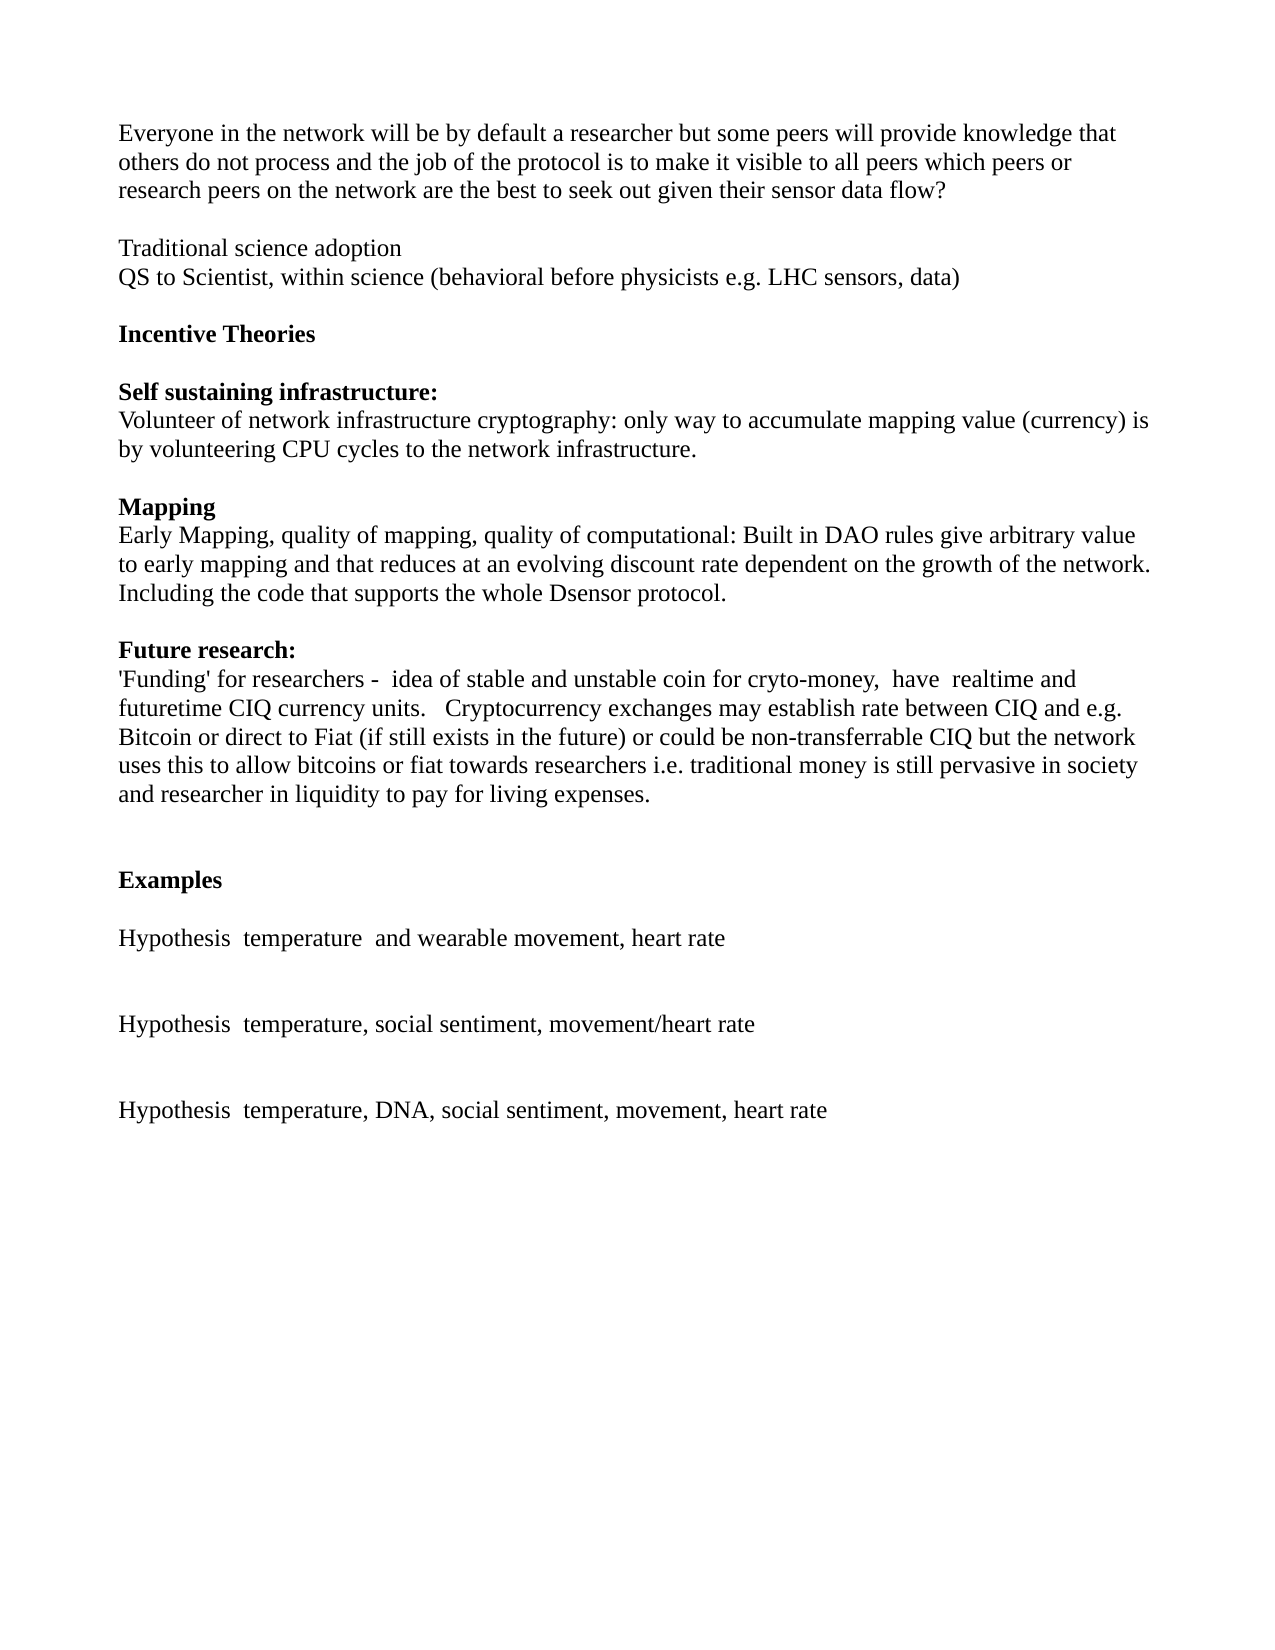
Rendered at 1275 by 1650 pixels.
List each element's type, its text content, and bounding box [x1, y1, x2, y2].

text QS to Scientist, within science (behavioral before physicists e.g. LHC sensors, data) [118, 262, 1157, 291]
text Hypothesis temperature, DNA, social sentiment, movement, heart rate [118, 1096, 1157, 1124]
text Everyone in the network will be by default a researcher but some peers will provide knowledge that others do not process and the job of the protocol is to make it visible to all peers which peers or research peers on the network are the best to seek out given their sensor data flow? [118, 118, 1157, 204]
text Hypothesis temperature and wearable movement, heart rate [118, 923, 1157, 952]
text Future research: [118, 636, 1157, 664]
text Volunteer of network infrastructure cryptography: only way to accumulate mapping value (currency) is by volunteering CPU cycles to the network infrastructure. [118, 406, 1157, 463]
text Self sustaining infrastructure: [118, 377, 1157, 406]
text Traditional science adoption [118, 233, 1157, 262]
text Early Mapping, quality of mapping, quality of computational: Built in DAO rules give arbitrary value to early mapping and that reduces at an evolving discount rate dependent on the growth of the network. Including the code that supports the whole Dsensor protocol. [118, 521, 1157, 607]
text Examples [118, 866, 1157, 894]
text Incentive Theories [118, 319, 1157, 348]
text Mapping [118, 492, 1157, 521]
text Hypothesis temperature, social sentiment, movement/heart rate [118, 1009, 1157, 1038]
text 'Funding' for researchers - idea of stable and unstable coin for cryto-money, have realtime and futuretime CIQ currency units. Cryptocurrency exchanges may establish rate between CIQ and e.g. Bitcoin or direct to Fiat (if still exists in the future) or could be non-transferrable CIQ but the network uses this to allow bitcoins or fiat towards researchers i.e. traditional money is still pervasive in society and researcher in liquidity to pay for living expenses. [118, 664, 1157, 808]
